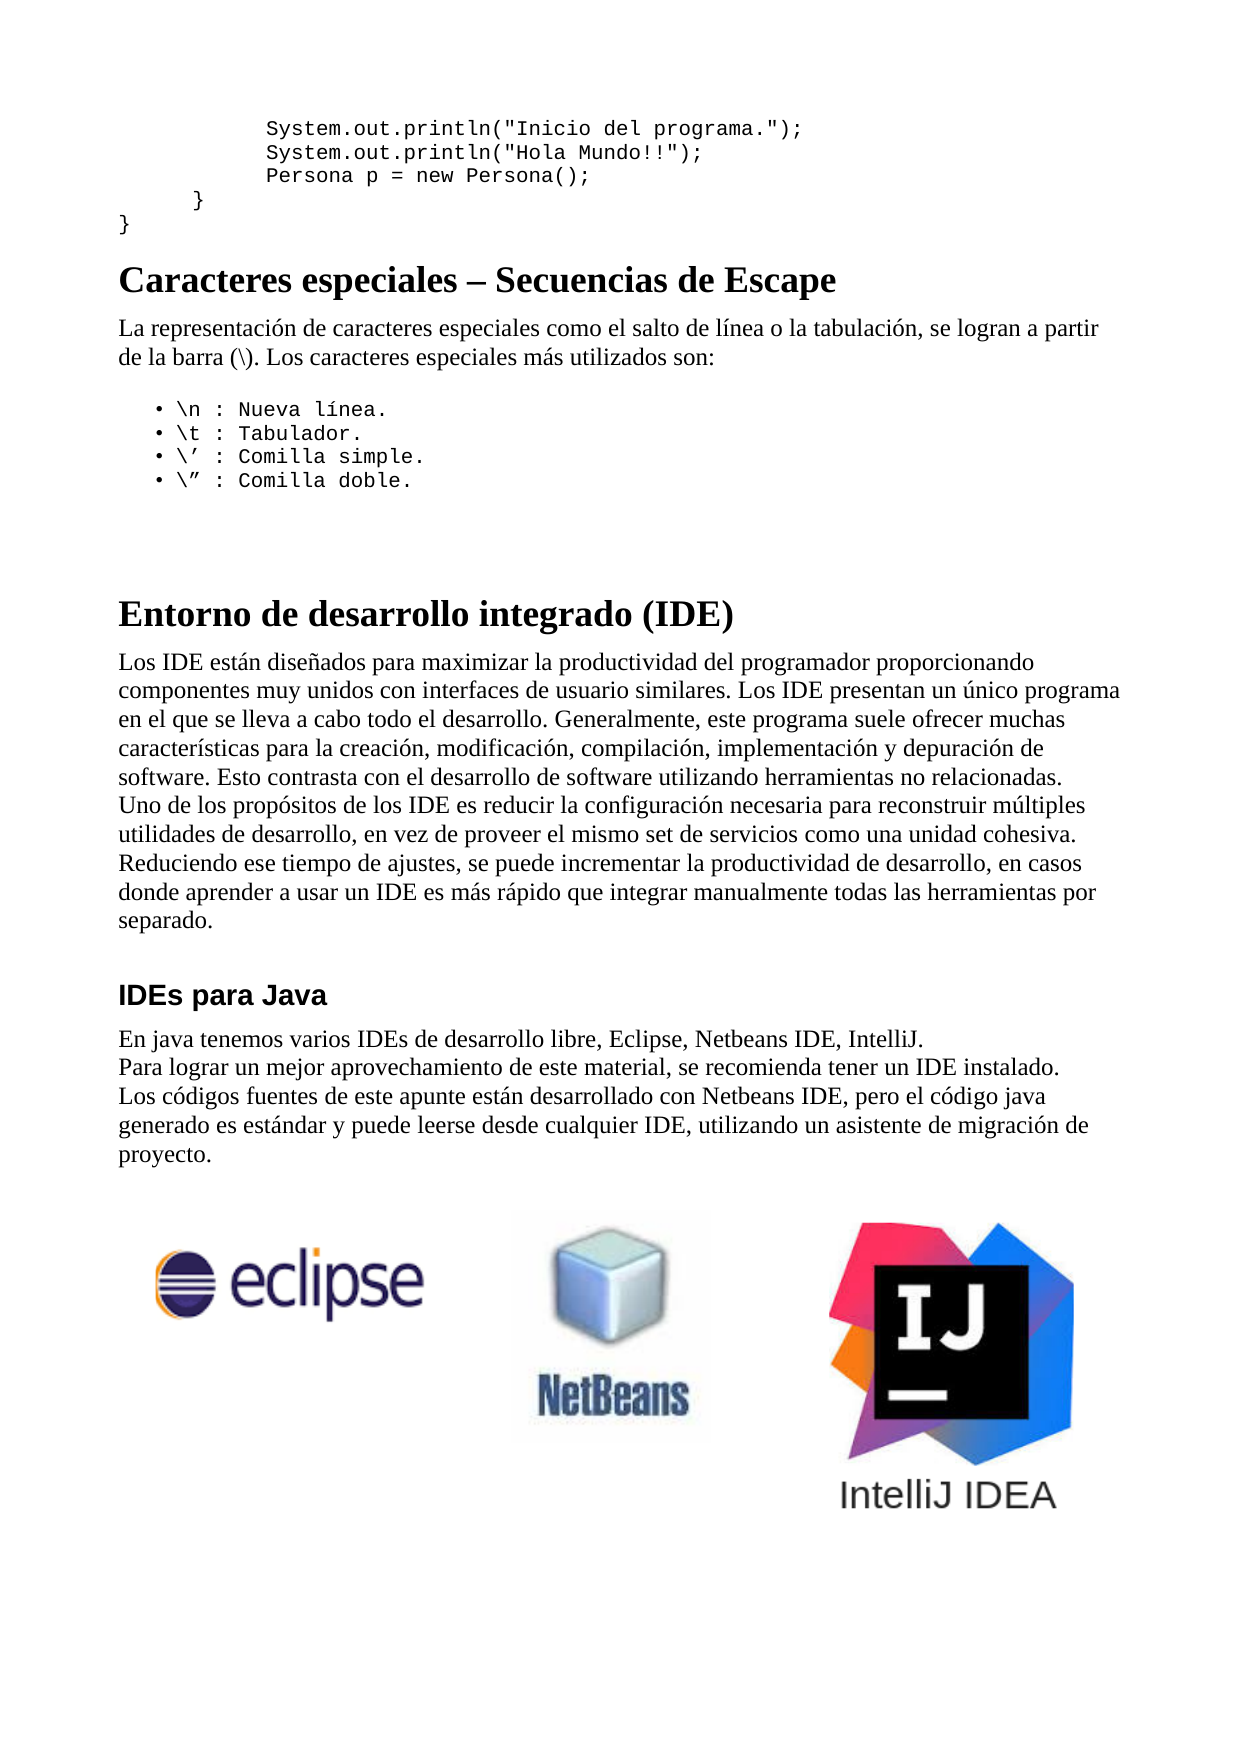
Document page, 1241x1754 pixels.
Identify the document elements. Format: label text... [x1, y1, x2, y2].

list \n : Nueva línea. [118, 399, 1122, 423]
text En java tenemos varios IDEs de desarrollo libre, Eclipse, Netbeans IDE, IntelliJ. [118, 1024, 1122, 1052]
text System.out.println("Hola Mundo!!"); [118, 142, 1122, 165]
text Para lograr un mejor aprovechamiento de este material, se recomienda tener un IDE instalado. [118, 1052, 1122, 1081]
text La representación de caracteres especiales como el salto de línea o la tabulación, se logran a partir de la barra (\). Los caracteres especiales más utilizados son: [118, 313, 1122, 370]
text Los códigos fuentes de este apunte están desarrollado con Netbeans IDE, pero el código java generado es estándar y puede leerse desde cualquier IDE, utilizando un asistente de migración de proyecto. [118, 1081, 1122, 1167]
picture [828, 1219, 1074, 1515]
list \t : Tabulador. [118, 423, 1122, 446]
text System.out.println("Inicio del programa."); [118, 118, 1122, 142]
subtitle Caracteres especiales – Secuencias de Escape [118, 257, 1122, 300]
text } [118, 189, 1122, 213]
subtitle IDEs para Java [118, 977, 1122, 1011]
picture [511, 1210, 712, 1443]
list \” : Comilla doble. [118, 470, 1122, 494]
text } [118, 213, 1122, 236]
text Los IDE están diseñados para maximizar la productividad del programador proporcionando componentes muy unidos con interfaces de usuario similares. Los IDE presentan un único programa en el que se lleva a cabo todo el desarrollo. Generalmente, este programa suele ofrecer muchas características para la creación, modificación, compilación, implementación y depuración de software. Esto contrasta con el desarrollo de software utilizando herramientas no relacionadas. [118, 647, 1122, 790]
subtitle Entorno de desarrollo integrado (IDE) [118, 591, 1122, 634]
picture [155, 1228, 434, 1342]
text Uno de los propósitos de los IDE es reducir la configuración necesaria para reconstruir múltiples utilidades de desarrollo, en vez de proveer el mismo set de servicios como una unidad cohesiva. Reduciendo ese tiempo de ajustes, se puede incrementar la productividad de desarrollo, en casos donde aprender a usar un IDE es más rápido que integrar manualmente todas las herramientas por separado. [118, 790, 1122, 934]
list \’ : Comilla simple. [118, 446, 1122, 470]
text Persona p = new Persona(); [118, 165, 1122, 189]
